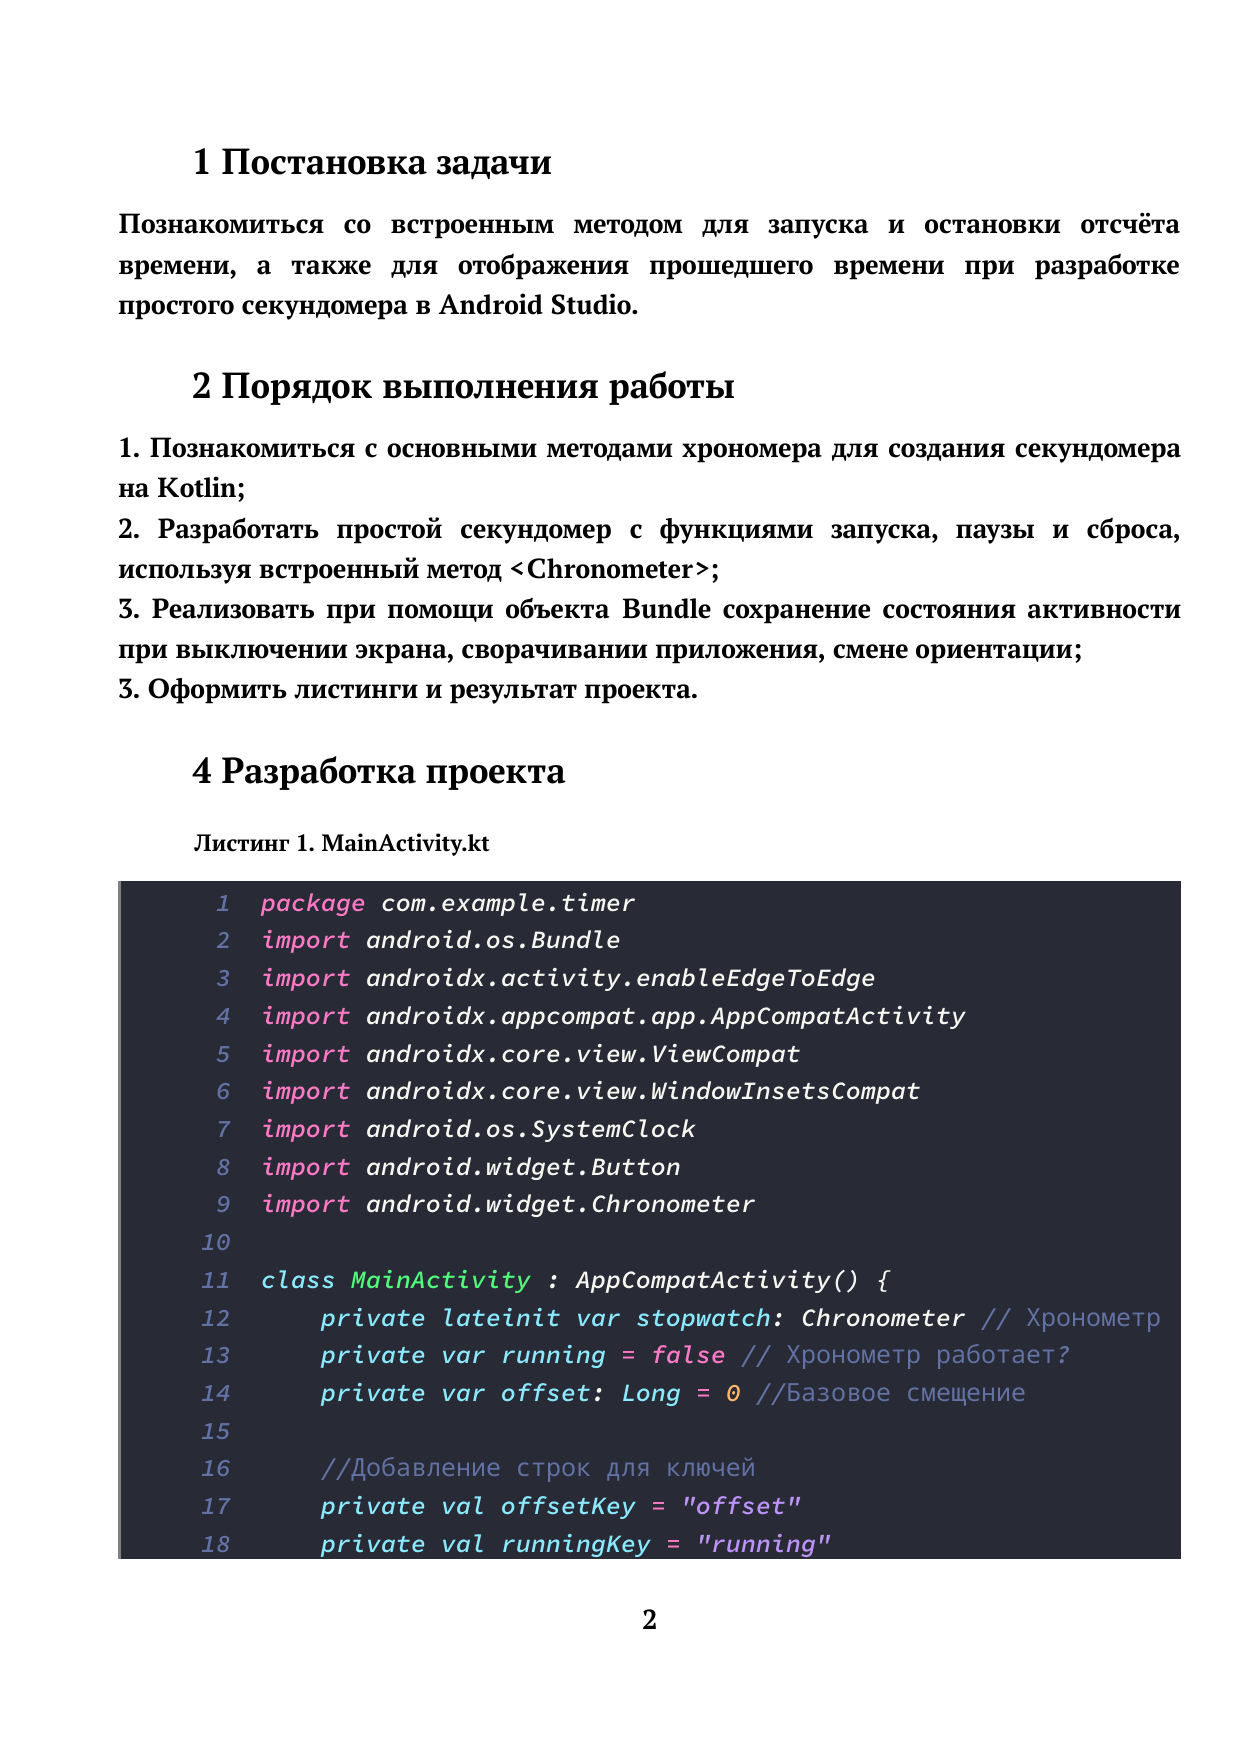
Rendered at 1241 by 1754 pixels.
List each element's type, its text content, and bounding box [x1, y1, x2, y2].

text 12 private lateinit var stopwatch: Chronometer // Хронометр [121, 1295, 1181, 1333]
list Познакомиться со встроенным методом для запуска и остановки отсчёта времени, а также для отображения прошедшего времени при разработке простого секундомера в Android Studio. [118, 207, 1181, 321]
text 7 import android.os.SystemClock [121, 1107, 1181, 1144]
text 2. Разработать простой секундомер с функциями запуска, паузы и сброса, используя встроенный метод <Chronometer>; [118, 511, 1181, 584]
subtitle 1 Постановка задачи [192, 139, 1181, 183]
text 10 [121, 1220, 1181, 1257]
text 8 import android.widget.Button [121, 1144, 1181, 1182]
text 5 import androidx.core.view.ViewCompat [121, 1031, 1181, 1069]
text 14 private var offset: Long = 0 //Базовое смещение [121, 1371, 1181, 1408]
text 3 import androidx.activity.enableEdgeToEdge [121, 956, 1181, 993]
text 17 private val offsetKey = "offset" [121, 1484, 1181, 1521]
text 4 import androidx.appcompat.app.AppCompatActivity [121, 994, 1181, 1031]
list Листинг 1. MainActivity.kt [156, 828, 1181, 856]
text 13 private var running = false // Хронометр работает? [121, 1333, 1181, 1371]
text 9 import android.widget.Chronometer [121, 1182, 1181, 1220]
text 3. Оформить листинги и результат проекта. [118, 672, 1181, 705]
text 1 package com.example.timer [121, 881, 1181, 918]
text 3. Реализовать при помощи объекта Bundle сохранение состояния активности при выключении экрана, сворачивании приложения, смене ориентации; [118, 591, 1181, 665]
subtitle 2 Порядок выполнения работы [192, 363, 1181, 407]
text 2 import android.os.Bundle [121, 918, 1181, 956]
text 1. Познакомиться с основными методами хрономера для создания секундомера на Kotlin; [118, 430, 1181, 504]
text 6 import androidx.core.view.WindowInsetsCompat [121, 1069, 1181, 1107]
text 11 class MainActivity : AppCompatActivity() { [121, 1258, 1181, 1295]
text 18 private val runningKey = "running" [121, 1522, 1181, 1559]
text 16 //Добавление строк для ключей [121, 1446, 1181, 1484]
text 15 [121, 1408, 1181, 1446]
subtitle 4 Разработка проекта [192, 747, 1181, 791]
